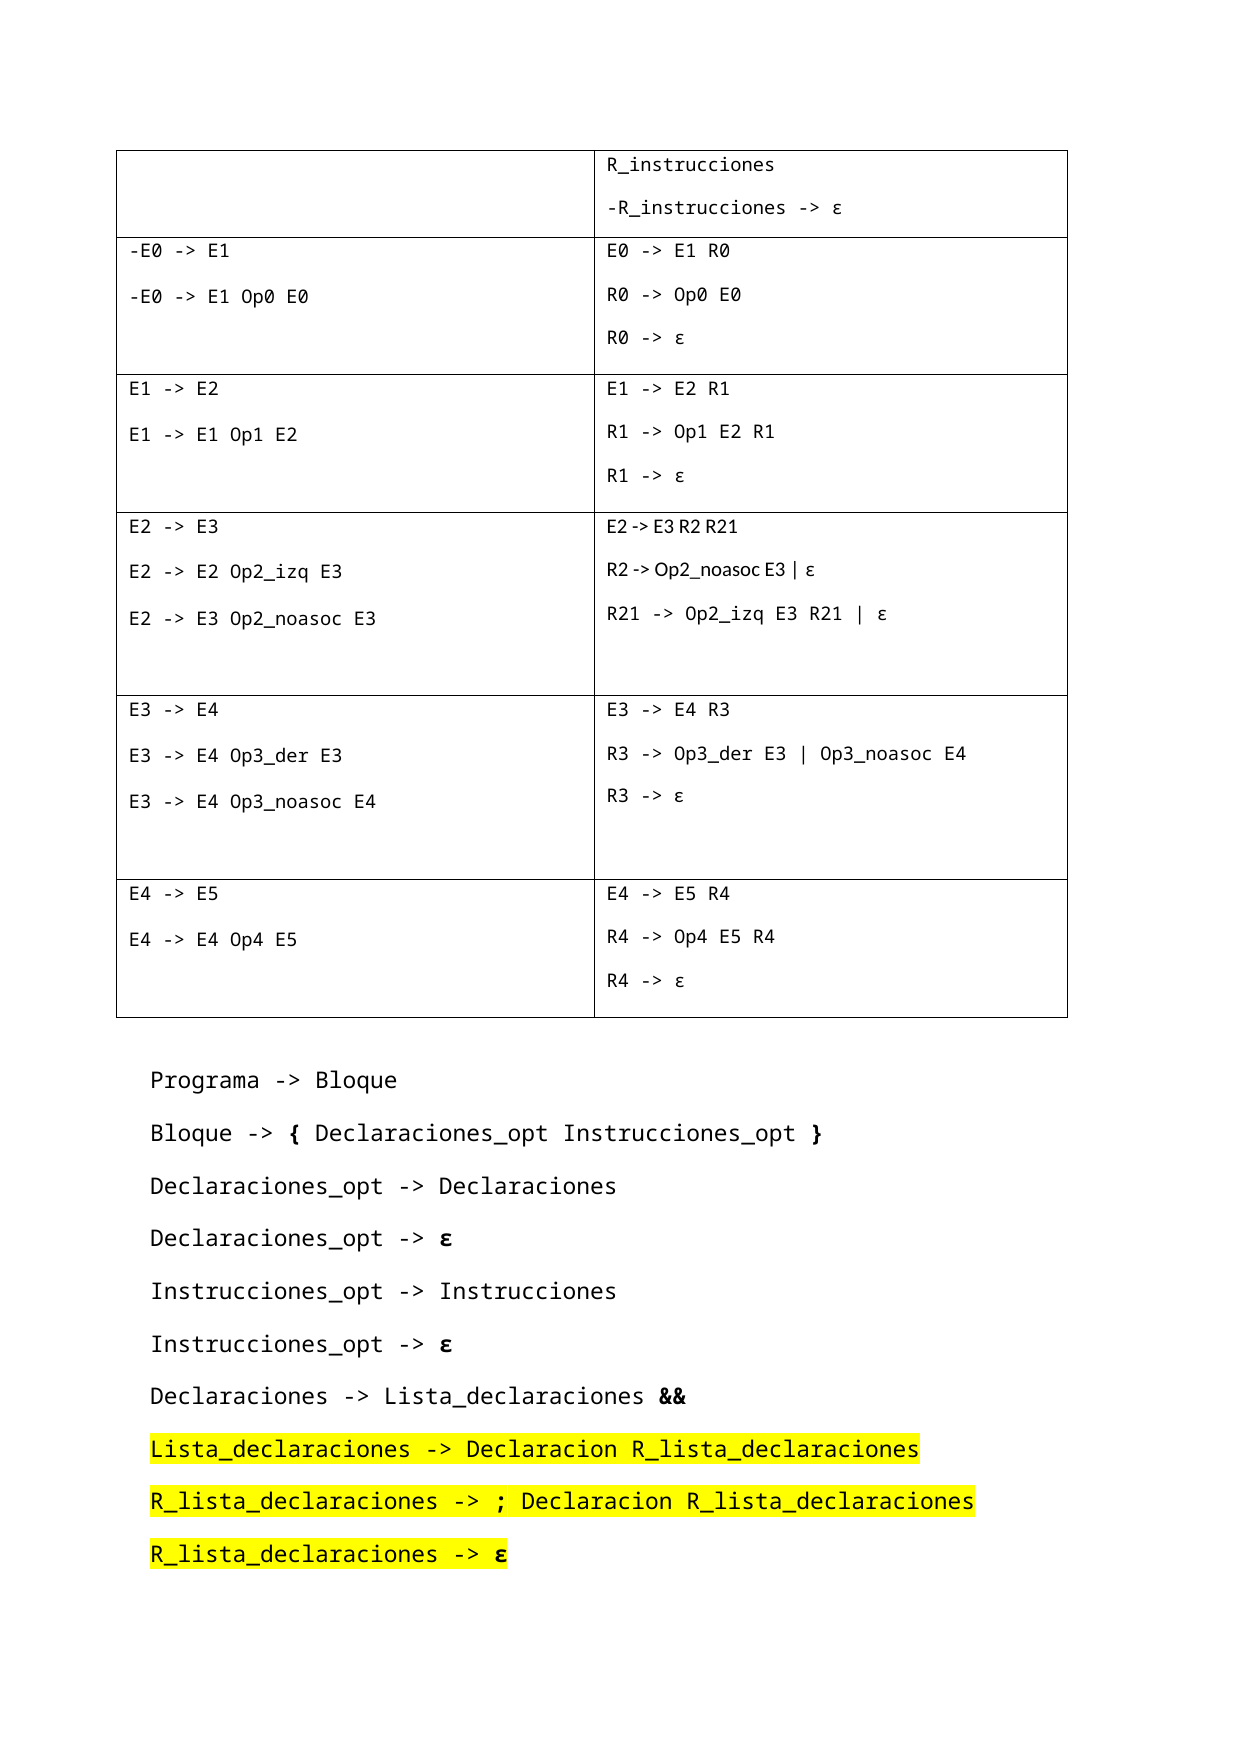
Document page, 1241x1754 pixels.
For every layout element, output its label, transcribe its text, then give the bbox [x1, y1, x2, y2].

table_cell R_instrucciones -R_instrucciones -> ε [595, 151, 1067, 237]
text Declaraciones_opt -> Declaraciones [150, 1170, 1090, 1201]
table_cell [117, 151, 594, 237]
table_cell E2 -> E3 E2 -> E2 Op2_izq E3 E2 -> E3 Op2_noasoc E3 [117, 513, 594, 695]
text Declaraciones_opt -> ε [150, 1222, 1090, 1253]
table_cell E4 -> E5 R4 R4 -> Op4 E5 R4 R4 -> ε [595, 880, 1067, 1017]
table_cell E4 -> E5 E4 -> E4 Op4 E5 [117, 880, 594, 1017]
text Instrucciones_opt -> ε [150, 1327, 1090, 1359]
table_cell E3 -> E4 E3 -> E4 Op3_der E3 E3 -> E4 Op3_noasoc E4 [117, 696, 594, 879]
text Instrucciones_opt -> Instrucciones [150, 1275, 1090, 1306]
text Lista_declaraciones -> Declaracion R_lista_declaraciones [150, 1433, 1090, 1464]
table_cell E3 -> E4 R3 R3 -> Op3_der E3 | Op3_noasoc E4 R3 -> ε [595, 696, 1067, 879]
text R_lista_declaraciones -> ; Declaracion R_lista_declaraciones [150, 1485, 1090, 1517]
table_cell -E0 -> E1 -E0 -> E1 Op0 E0 [117, 238, 594, 374]
text Bloque -> { Declaraciones_opt Instrucciones_opt } [150, 1117, 1090, 1148]
table_cell E0 -> E1 R0 R0 -> Op0 E0 R0 -> ε [595, 238, 1067, 374]
table_cell E2 -> E3 R2 R21 R2 -> Op2_noasoc E3 | ε R21 -> Op2_izq E3 R21 | ε [595, 513, 1067, 695]
text Programa -> Bloque [150, 1064, 1090, 1096]
table_cell E1 -> E2 E1 -> E1 Op1 E2 [117, 375, 594, 512]
text R_lista_declaraciones -> ε [150, 1538, 1090, 1569]
text Declaraciones -> Lista_declaraciones && [150, 1380, 1090, 1411]
table_cell E1 -> E2 R1 R1 -> Op1 E2 R1 R1 -> ε [595, 375, 1067, 512]
